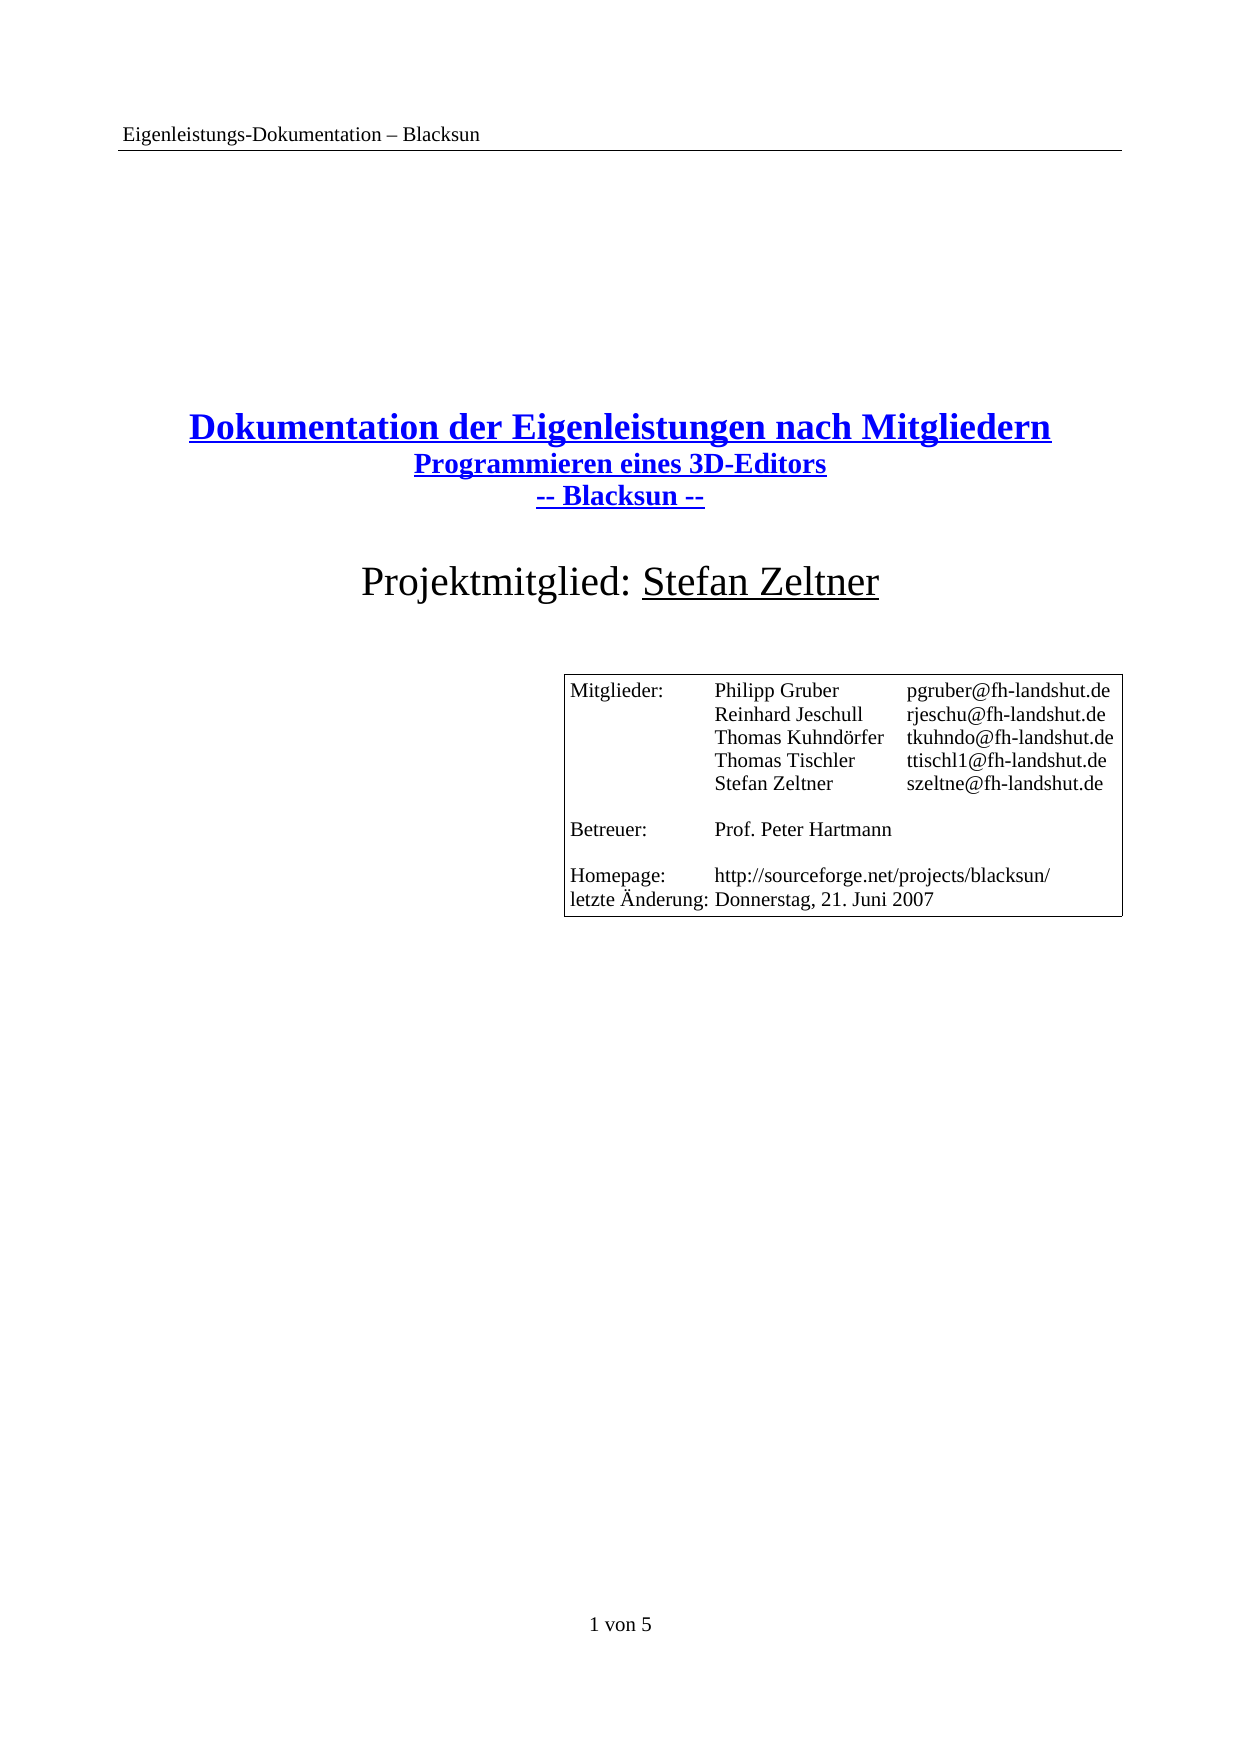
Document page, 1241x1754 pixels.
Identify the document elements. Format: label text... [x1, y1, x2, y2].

text -- Blacksun -- [118, 479, 1122, 512]
table_header Mitglieder: Philipp Gruber pgruber@fh-landshut.de Reinhard Jeschull rjeschu@fh-landshut.de Thomas Kuhndörfer tkuhndo@fh-landshut.de Thomas Tischler ttischl1@fh-landshut.de Stefan Zeltner szeltne@fh-landshut.de Betreuer: Prof. Peter Hartmann Homepage: http://sourceforge.net/projects/blacksun/ letzte Änderung: Donnerstag, 21. Juni 2007 [565, 675, 1122, 916]
text Programmieren eines 3D-Editors [118, 447, 1122, 479]
text Dokumentation der Eigenleistungen nach Mitgliedern [118, 406, 1122, 447]
text Projektmitglied: Stefan Zeltner [118, 558, 1122, 604]
